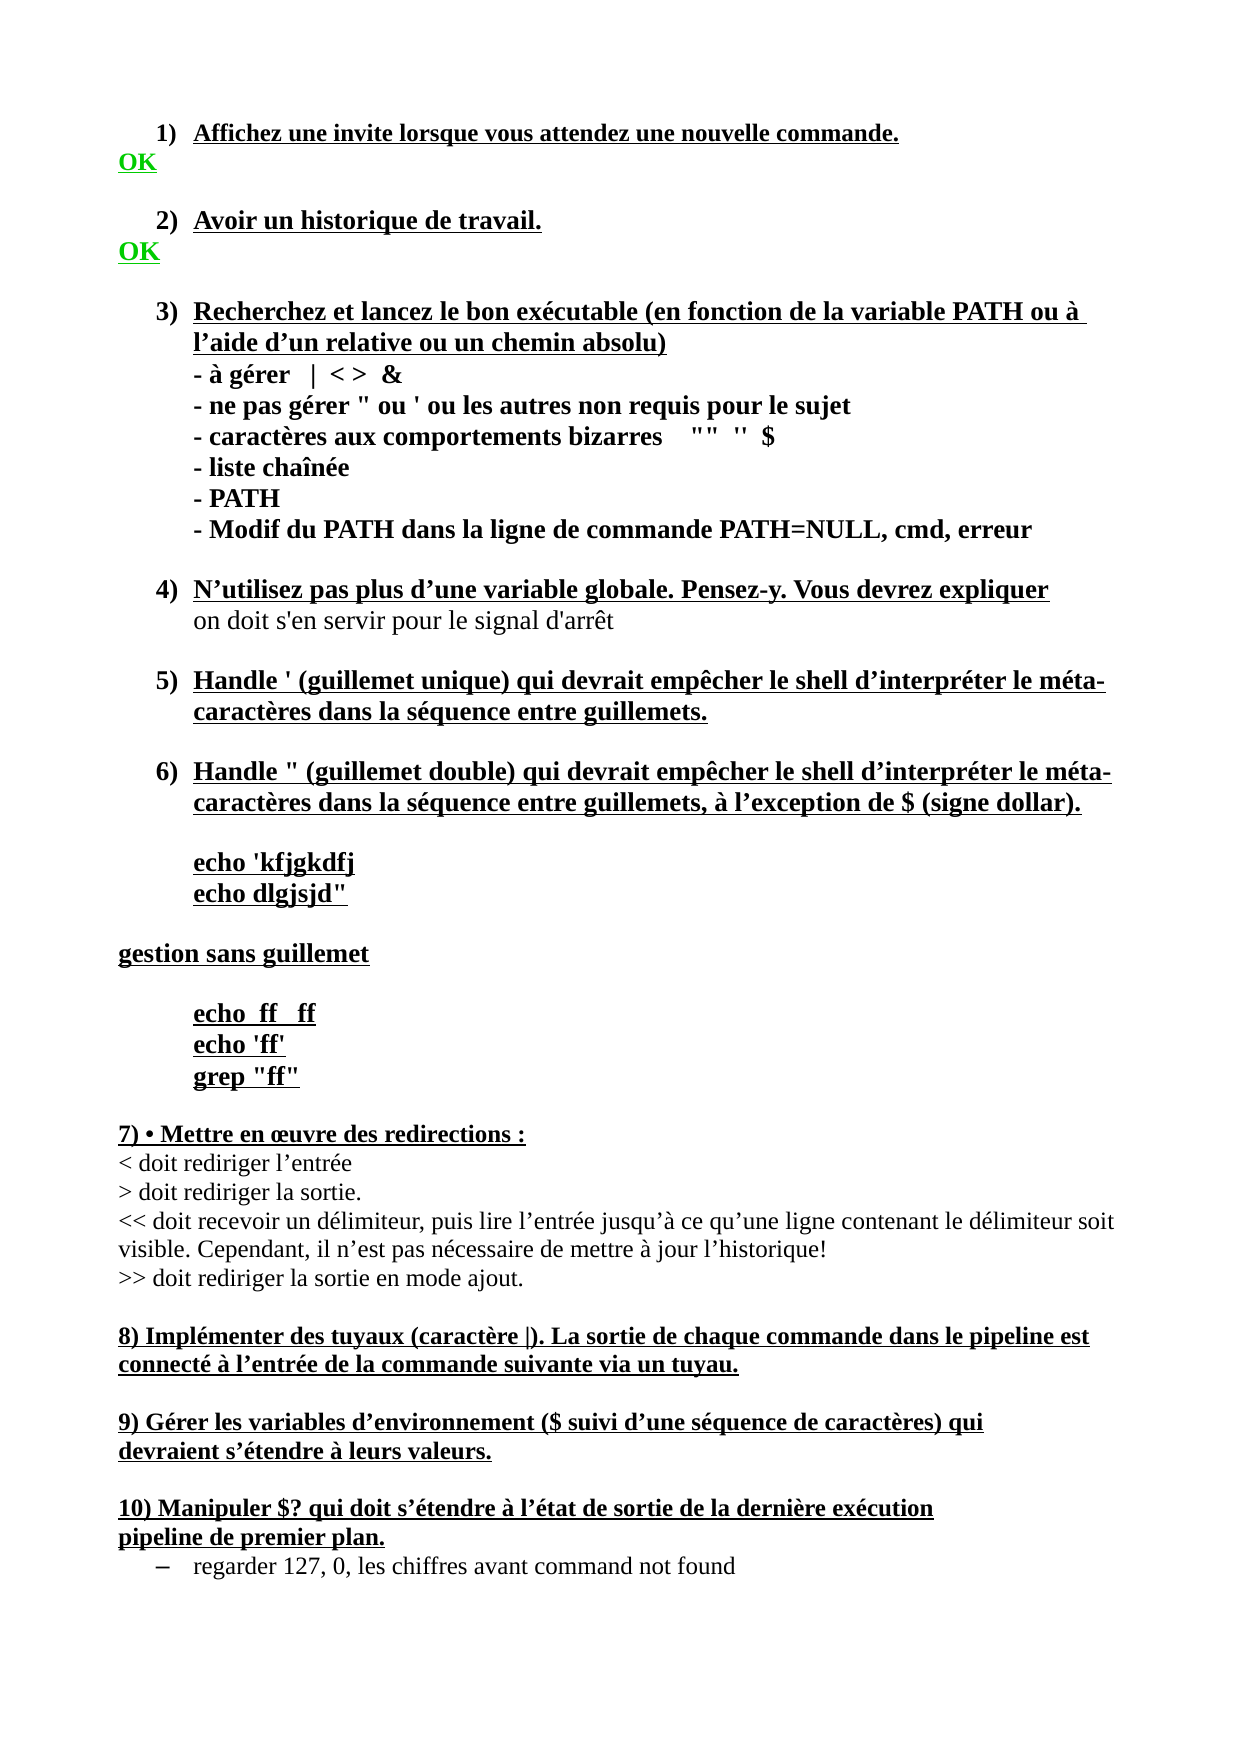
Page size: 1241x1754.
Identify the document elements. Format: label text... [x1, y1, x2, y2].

list - liste chaînée [156, 451, 1122, 482]
list Affichez une invite lorsque vous attendez une nouvelle commande. [156, 118, 1122, 147]
list - caractères aux comportements bizarres "" '' $ [156, 420, 1122, 451]
list Recherchez et lancez le bon exécutable (en fonction de la variable PATH ou à l’aide d’un relative ou un chemin absolu) [156, 295, 1122, 358]
list Handle " (guillemet double) qui devrait empêcher le shell d’interpréter le méta- [156, 755, 1122, 787]
text 9) Gérer les variables d’environnement ($ suivi d’une séquence de caractères) qui [118, 1407, 1122, 1436]
list - Modif du PATH dans la ligne de commande PATH=NULL, cmd, erreur [156, 513, 1122, 544]
list Handle ' (guillemet unique) qui devrait empêcher le shell d’interpréter le méta- [156, 664, 1122, 696]
text << doit recevoir un délimiteur, puis lire l’entrée jusqu’à ce qu’une ligne contenant le délimiteur soit visible. Cependant, il n’est pas nécessaire de mettre à jour l’historique! [118, 1206, 1122, 1263]
text 7) • Mettre en œuvre des redirections : [118, 1119, 1122, 1148]
list - à gérer | < > & [156, 358, 1122, 389]
list echo dlgjsjd" [156, 878, 1122, 909]
text 10) Manipuler $? qui doit s’étendre à l’état de sortie de la dernière exécution [118, 1493, 1122, 1522]
list echo ff ff [156, 997, 1122, 1028]
list on doit s'en servir pour le signal d'arrêt [156, 604, 1122, 636]
list Avoir un historique de travail. [156, 204, 1122, 236]
text > doit rediriger la sortie. [118, 1177, 1122, 1206]
list grep "ff" [156, 1060, 1122, 1091]
list caractères dans la séquence entre guillemets, à l’exception de $ (signe dollar). [156, 787, 1122, 818]
text 8) Implémenter des tuyaux (caractère |). La sortie de chaque commande dans le pipeline est [118, 1321, 1122, 1349]
list caractères dans la séquence entre guillemets. [156, 696, 1122, 727]
text < doit rediriger l’entrée [118, 1148, 1122, 1177]
list echo 'ff' [156, 1028, 1122, 1060]
text OK [118, 236, 1122, 267]
text >> doit rediriger la sortie en mode ajout. [118, 1263, 1122, 1292]
list N’utilisez pas plus d’une variable globale. Pensez-y. Vous devrez expliquer [156, 573, 1122, 604]
list echo 'kfjgkdfj [156, 846, 1122, 878]
list - ne pas gérer " ou ' ou les autres non requis pour le sujet [156, 389, 1122, 420]
text connecté à l’entrée de la commande suivante via un tuyau. [118, 1349, 1122, 1378]
list - PATH [156, 482, 1122, 513]
text pipeline de premier plan. [118, 1522, 1122, 1551]
text OK [118, 147, 1122, 176]
text gestion sans guillemet [118, 937, 1122, 969]
list regarder 127, 0, les chiffres avant command not found [156, 1551, 1122, 1579]
text devraient s’étendre à leurs valeurs. [118, 1436, 1122, 1464]
